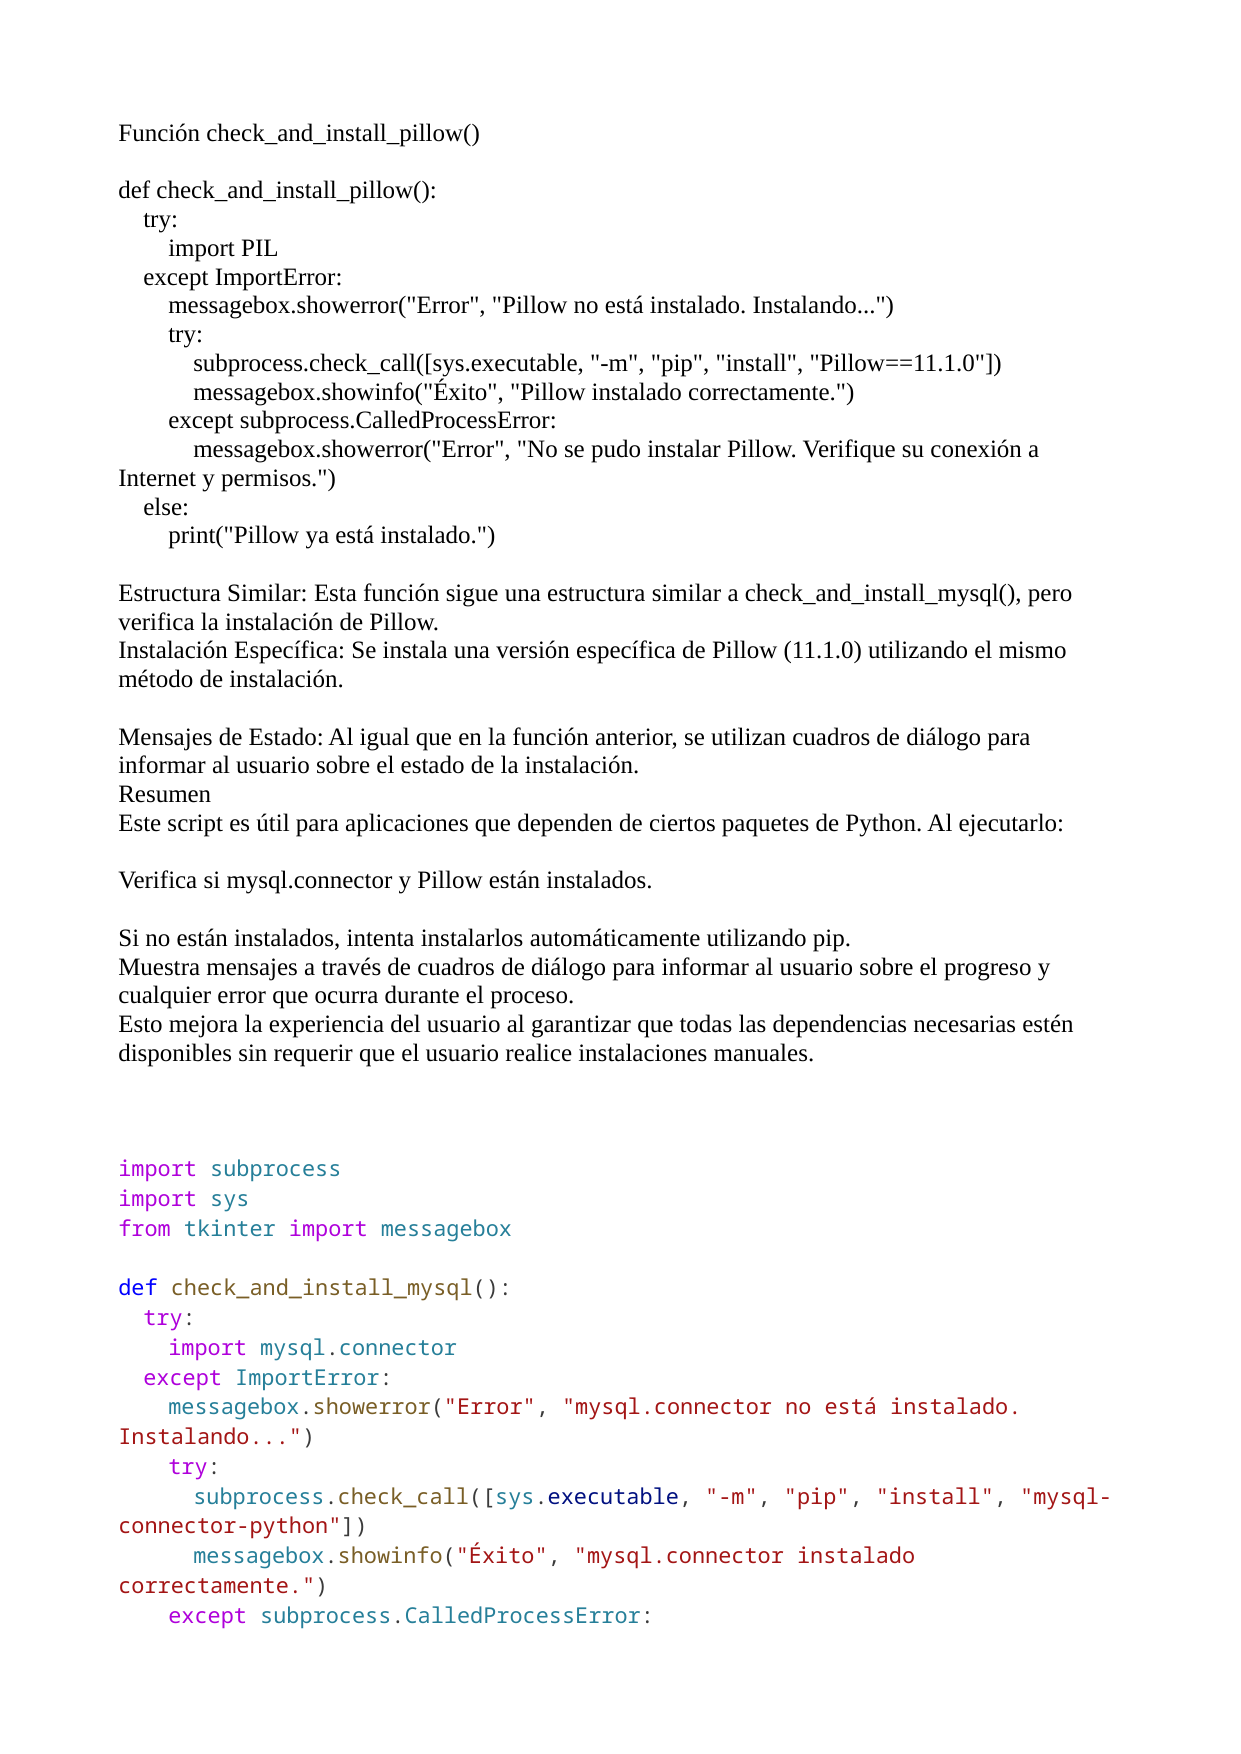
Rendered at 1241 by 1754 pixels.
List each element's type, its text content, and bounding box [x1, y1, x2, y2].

text except ImportError: [118, 1362, 1122, 1391]
text Esto mejora la experiencia del usuario al garantizar que todas las dependencias necesarias estén disponibles sin requerir que el usuario realice instalaciones manuales. [118, 1009, 1122, 1067]
text messagebox.showerror("Error", "Pillow no está instalado. Instalando...") [118, 291, 1122, 319]
text try: [118, 204, 1122, 233]
text except ImportError: [118, 262, 1122, 291]
text def check_and_install_pillow(): [118, 176, 1122, 204]
text def check_and_install_mysql(): [118, 1272, 1122, 1302]
text Este script es útil para aplicaciones que dependen de ciertos paquetes de Python. Al ejecutarlo: [118, 808, 1122, 837]
text import PIL [118, 233, 1122, 262]
text messagebox.showerror("Error", "mysql.connector no está instalado. Instalando...") [118, 1391, 1122, 1451]
text Instalación Específica: Se instala una versión específica de Pillow (11.1.0) utilizando el mismo método de instalación. [118, 636, 1122, 693]
text Mensajes de Estado: Al igual que en la función anterior, se utilizan cuadros de diálogo para informar al usuario sobre el estado de la instalación. [118, 722, 1122, 779]
text Si no están instalados, intenta instalarlos automáticamente utilizando pip. [118, 923, 1122, 952]
text import subprocess [118, 1153, 1122, 1183]
text messagebox.showinfo("Éxito", "Pillow instalado correctamente.") [118, 377, 1122, 406]
text subprocess.check_call([sys.executable, "-m", "pip", "install", "mysql-connector-python"]) [118, 1481, 1122, 1540]
text try: [118, 319, 1122, 348]
text try: [118, 1451, 1122, 1481]
text Muestra mensajes a través de cuadros de diálogo para informar al usuario sobre el progreso y cualquier error que ocurra durante el proceso. [118, 952, 1122, 1009]
text from tkinter import messagebox [118, 1213, 1122, 1242]
text Estructura Similar: Esta función sigue una estructura similar a check_and_install_mysql(), pero verifica la instalación de Pillow. [118, 578, 1122, 636]
text import mysql.connector [118, 1332, 1122, 1362]
text subprocess.check_call([sys.executable, "-m", "pip", "install", "Pillow==11.1.0"]) [118, 348, 1122, 377]
text else: [118, 492, 1122, 521]
text print("Pillow ya está instalado.") [118, 521, 1122, 549]
text except subprocess.CalledProcessError: [118, 406, 1122, 434]
text Verifica si mysql.connector y Pillow están instalados. [118, 866, 1122, 894]
text except subprocess.CalledProcessError: [118, 1600, 1122, 1630]
text Función check_and_install_pillow() [118, 118, 1122, 147]
text messagebox.showerror("Error", "No se pudo instalar Pillow. Verifique su conexión a Internet y permisos.") [118, 434, 1122, 492]
text Resumen [118, 779, 1122, 808]
text messagebox.showinfo("Éxito", "mysql.connector instalado correctamente.") [118, 1540, 1122, 1600]
text import sys [118, 1183, 1122, 1213]
text try: [118, 1302, 1122, 1332]
